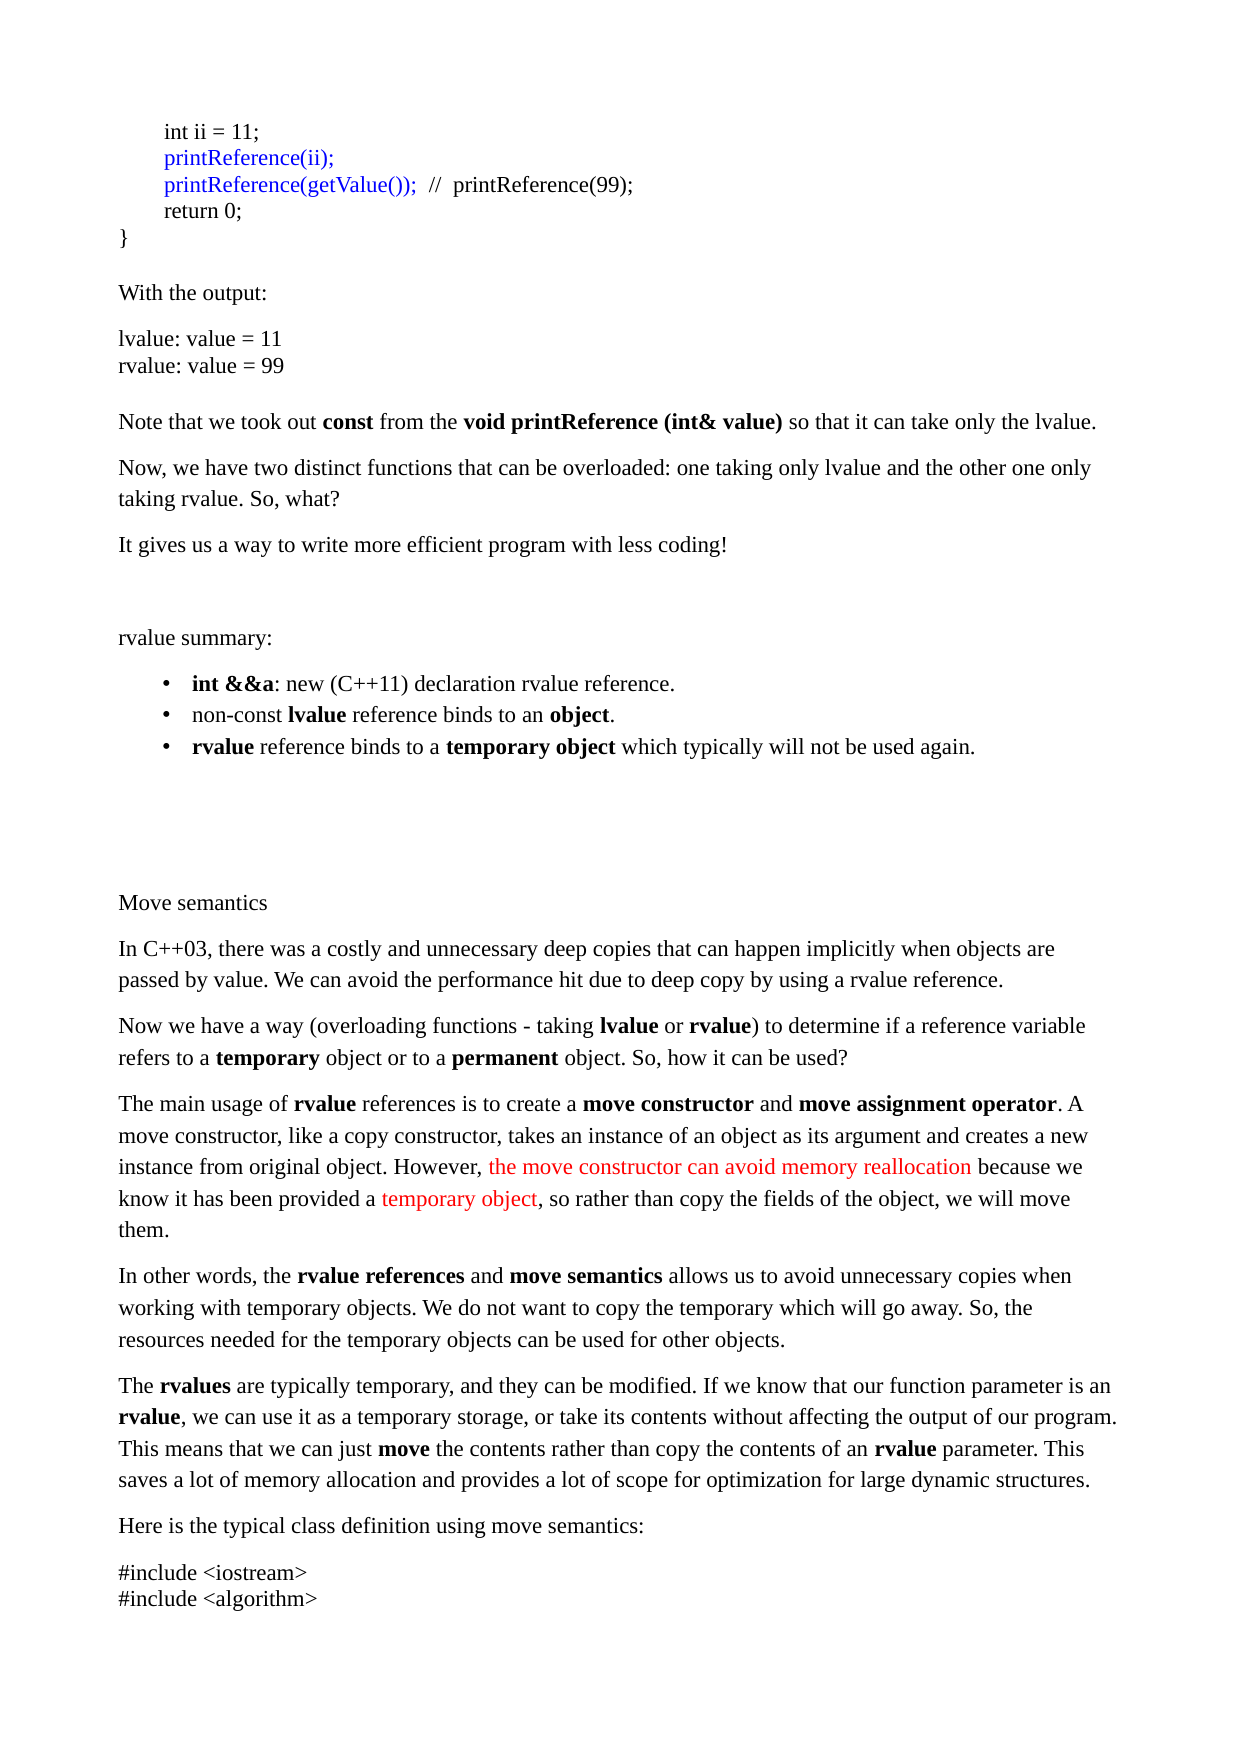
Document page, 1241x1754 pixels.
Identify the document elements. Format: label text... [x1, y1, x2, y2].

text #include <iostream> [118, 1559, 1122, 1585]
text Here is the typical class definition using move semantics: [118, 1513, 1122, 1539]
text Now, we have two distinct functions that can be overloaded: one taking only lvalue and the other one only taking rvalue. So, what? [118, 454, 1122, 512]
text rvalue: value = 99 [118, 352, 1122, 378]
text In other words, the rvalue references and move semantics allows us to avoid unnecessary copies when working with temporary objects. We do not want to copy the temporary which will go away. So, the resources needed for the temporary objects can be used for other objects. [118, 1262, 1122, 1352]
text Note that we took out const from the void printReference (int& value) so that it can take only the lvalue. [118, 408, 1122, 434]
text In C++03, there was a costly and unnecessary deep copies that can happen implicitly when objects are passed by value. We can avoid the performance hit due to deep copy by using a rvalue reference. [118, 935, 1122, 993]
text return 0; [118, 197, 1122, 223]
text #include <algorithm> [118, 1585, 1122, 1611]
text The main usage of rvalue references is to create a move constructor and move assignment operator. A move constructor, like a copy constructor, takes an instance of an object as its argument and creates a new instance from original object. However, the move constructor can avoid memory reallocation because we know it has been provided a temporary object, so rather than copy the fields of the object, we will move them. [118, 1090, 1122, 1243]
text With the output: [118, 279, 1122, 306]
list rvalue reference binds to a temporary object which typically will not be used again. [162, 733, 1122, 759]
text lvalue: value = 11 [118, 326, 1122, 352]
text Move semantics [118, 888, 1122, 915]
text Now we have a way (overloading functions - taking lvalue or rvalue) to determine if a reference variable refers to a temporary object or to a permanent object. So, how it can be used? [118, 1012, 1122, 1070]
list int &&a: new (C++11) declaration rvalue reference. [162, 670, 1122, 696]
text The rvalues are typically temporary, and they can be modified. If we know that our function parameter is an rvalue, we can use it as a temporary storage, or take its contents without affecting the output of our program. This means that we can just move the contents rather than copy the contents of an rvalue parameter. This saves a lot of memory allocation and provides a lot of scope for optimization for large dynamic structures. [118, 1372, 1122, 1493]
text printReference(getValue()); // printReference(99); [118, 171, 1122, 197]
text It gives us a way to write more efficient program with less coding! [118, 532, 1122, 558]
text rvalue summary: [118, 624, 1122, 650]
text printReference(ii); [118, 144, 1122, 171]
text int ii = 11; [118, 118, 1122, 144]
list non-const lvalue reference binds to an object. [162, 702, 1122, 728]
text } [118, 223, 1122, 250]
